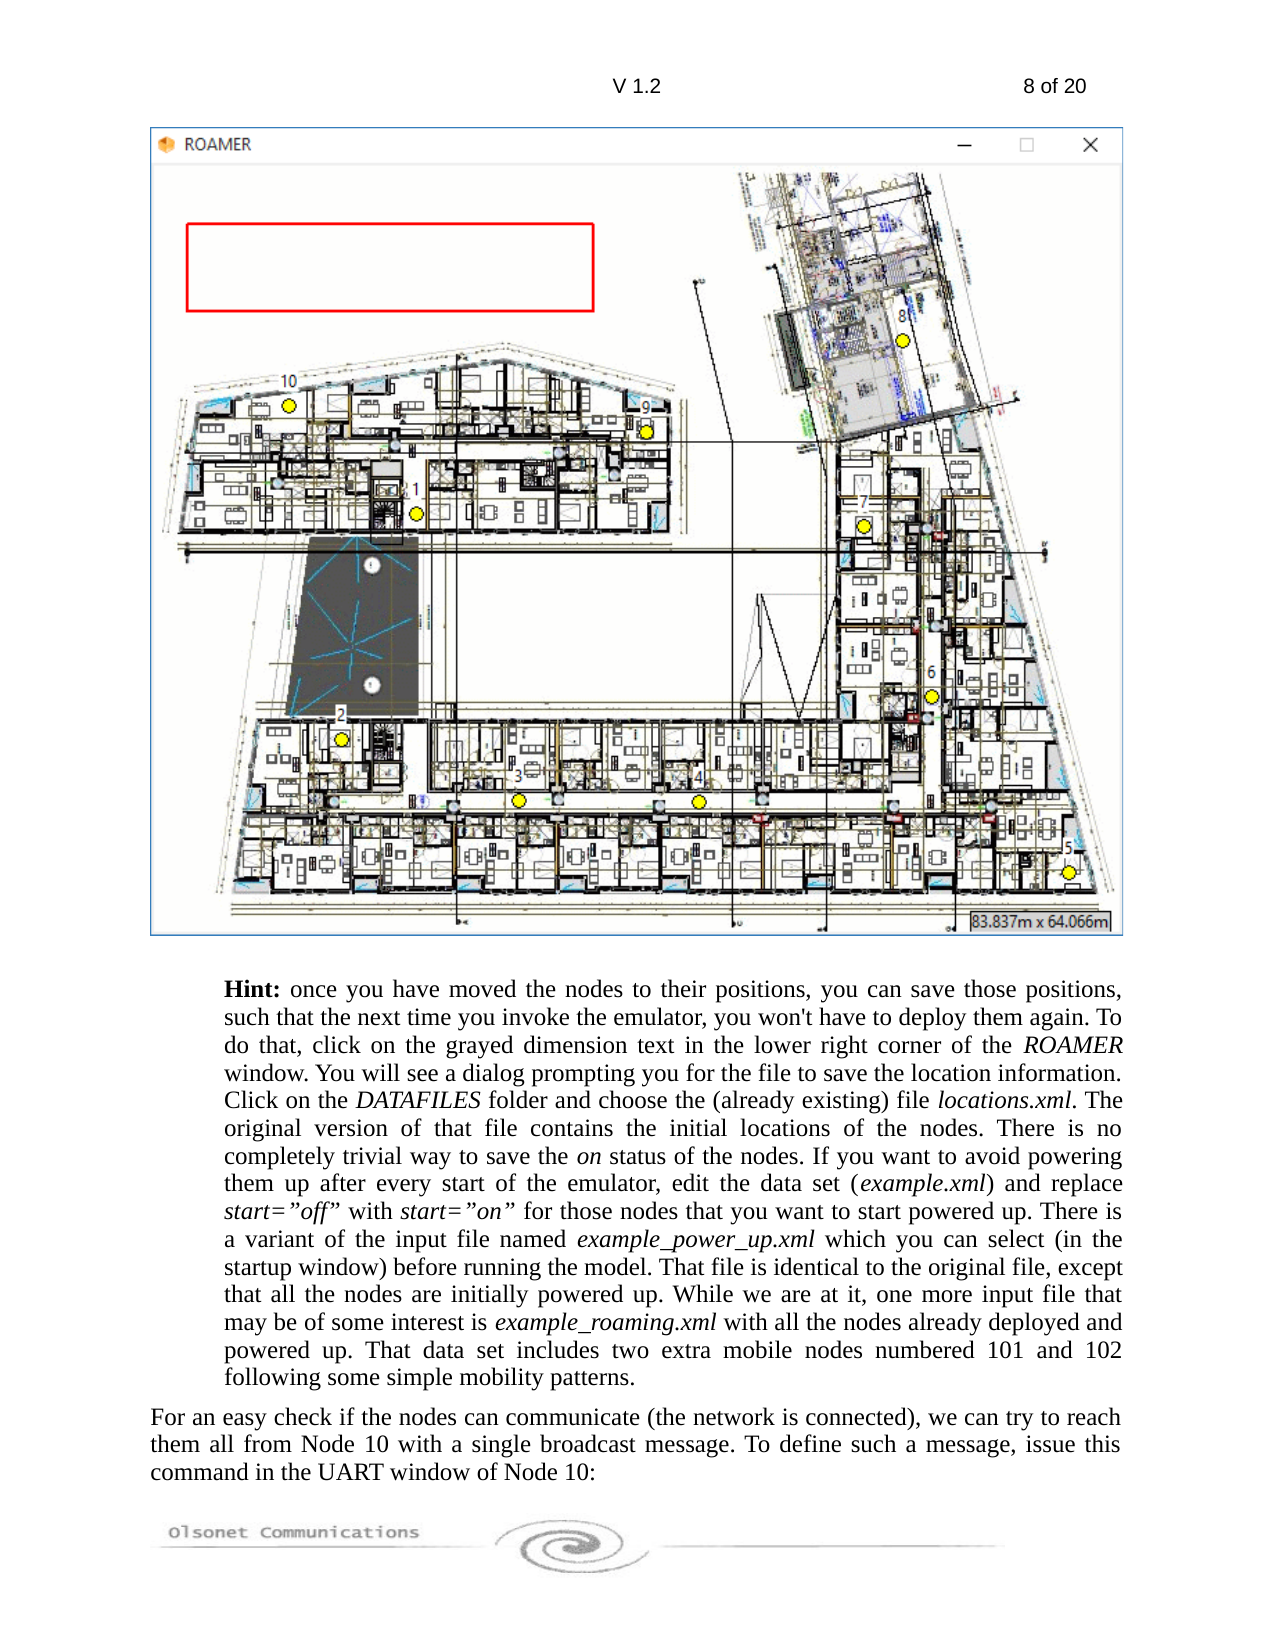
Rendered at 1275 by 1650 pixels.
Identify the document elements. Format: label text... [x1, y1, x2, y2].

picture [150, 127, 1124, 936]
text For an easy check if the nodes can communicate (the network is connected), we can try to reach them all from Node 10 with a single broadcast message. To define such a message, issue this command in the UART window of Node 10: [150, 1403, 1123, 1486]
text Hint: once you have moved the nodes to their positions, you can save those positions, such that the next time you invoke the emulator, you won't have to deploy them again. To do that, click on the grayed dimension text in the lower right corner of the ROAMER window. You will see a dialog prompting you for the file to save the location information. Click on the DATAFILES folder and choose the (already existing) file locations.xml. The original version of that file contains the initial locations of the nodes. There is no completely trivial way to save the on status of the nodes. If you want to avoid powering them up after every start of the emulator, edit the data set (example.xml) and replace start=”off” with start=”on” for those nodes that you want to start powered up. There is a variant of the input file named example_power_up.xml which you can select (in the startup window) before running the model. That file is identical to the original file, except that all the nodes are initially powered up. While we are at it, one more input file that may be of some interest is example_roaming.xml with all the nodes already deployed and powered up. That data set includes two extra mobile nodes numbered 101 and 102 following some simple mobility patterns. [224, 976, 1123, 1391]
picture [150, 1504, 1005, 1596]
